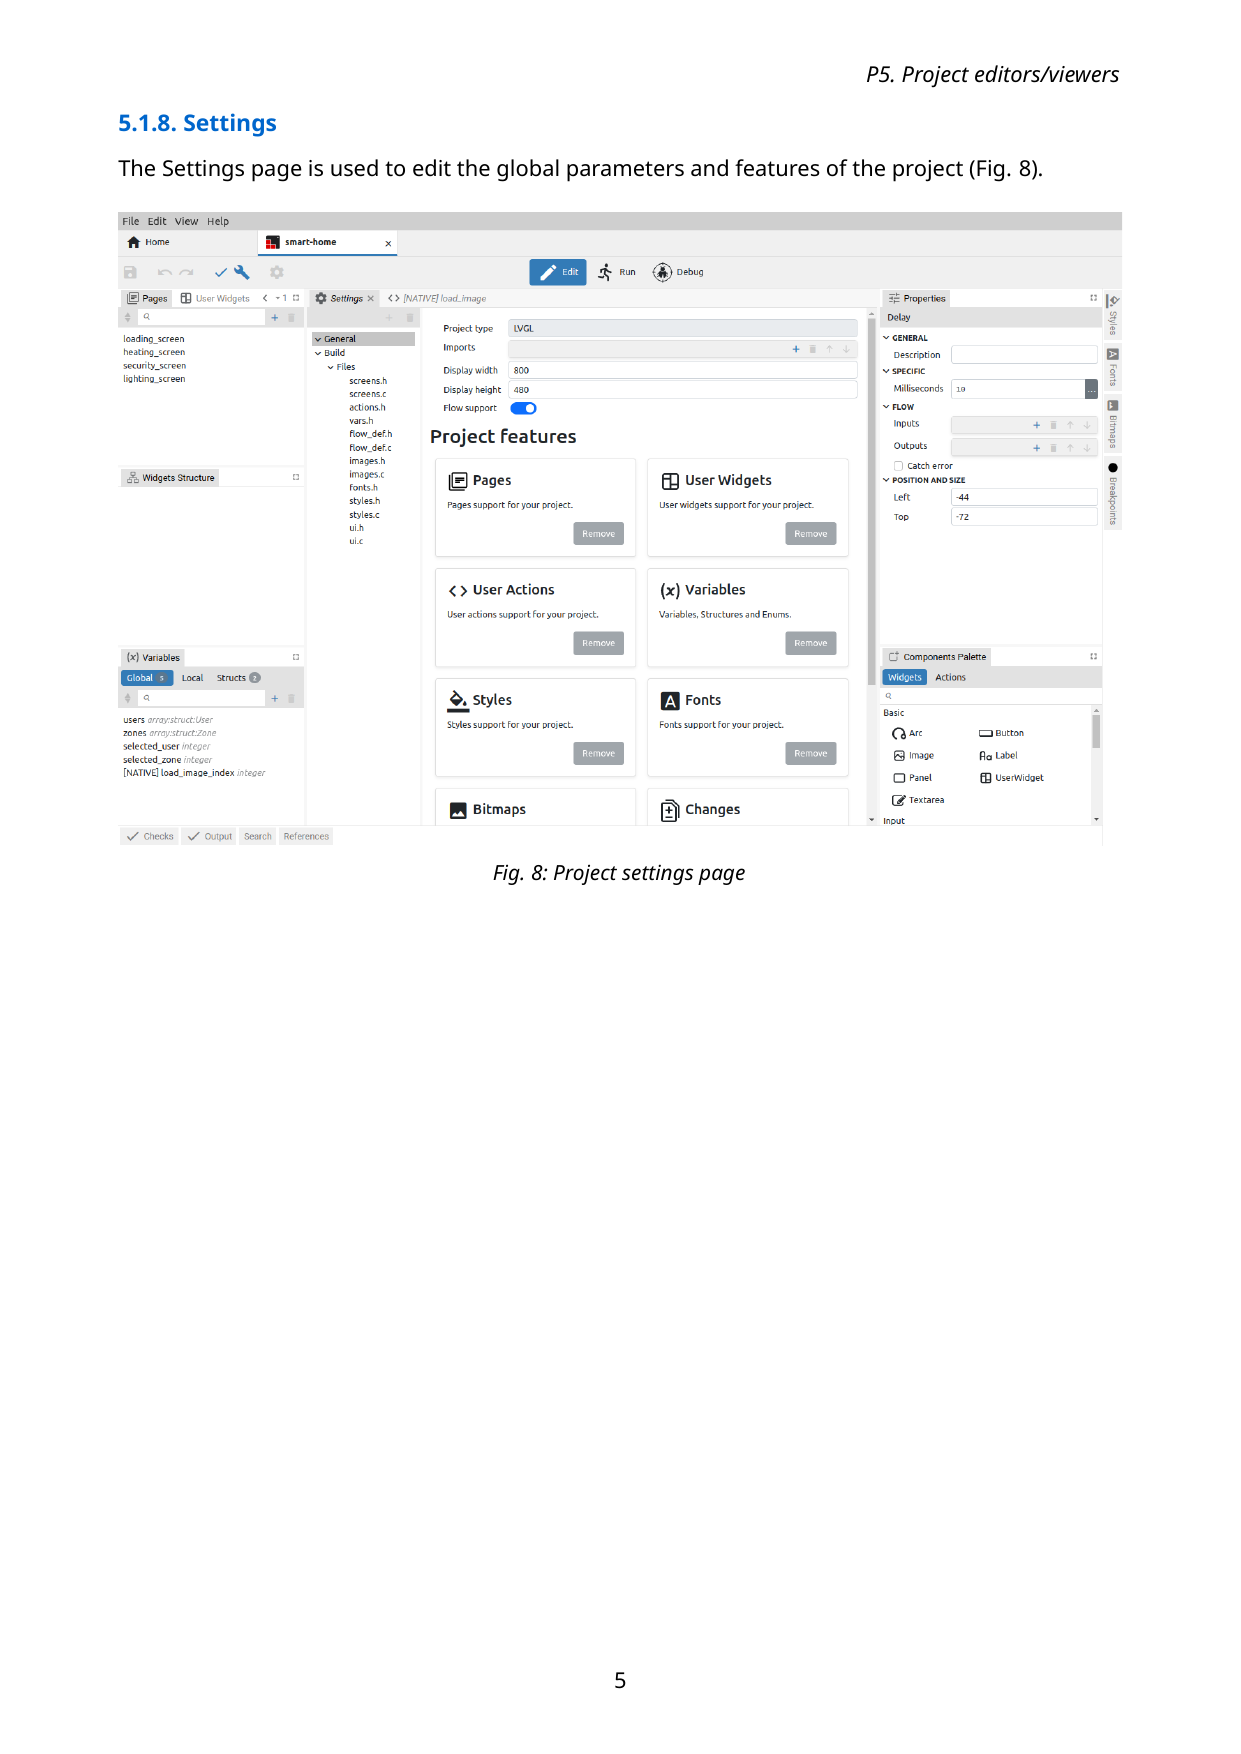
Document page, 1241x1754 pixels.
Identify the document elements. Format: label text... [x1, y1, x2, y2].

picture [118, 212, 1123, 846]
subtitle Settings [118, 107, 1122, 138]
text Fig. 8: Project settings page [118, 846, 1122, 886]
text The Settings page is used to edit the global parameters and features of the project (Fig. 8). [118, 153, 1122, 182]
